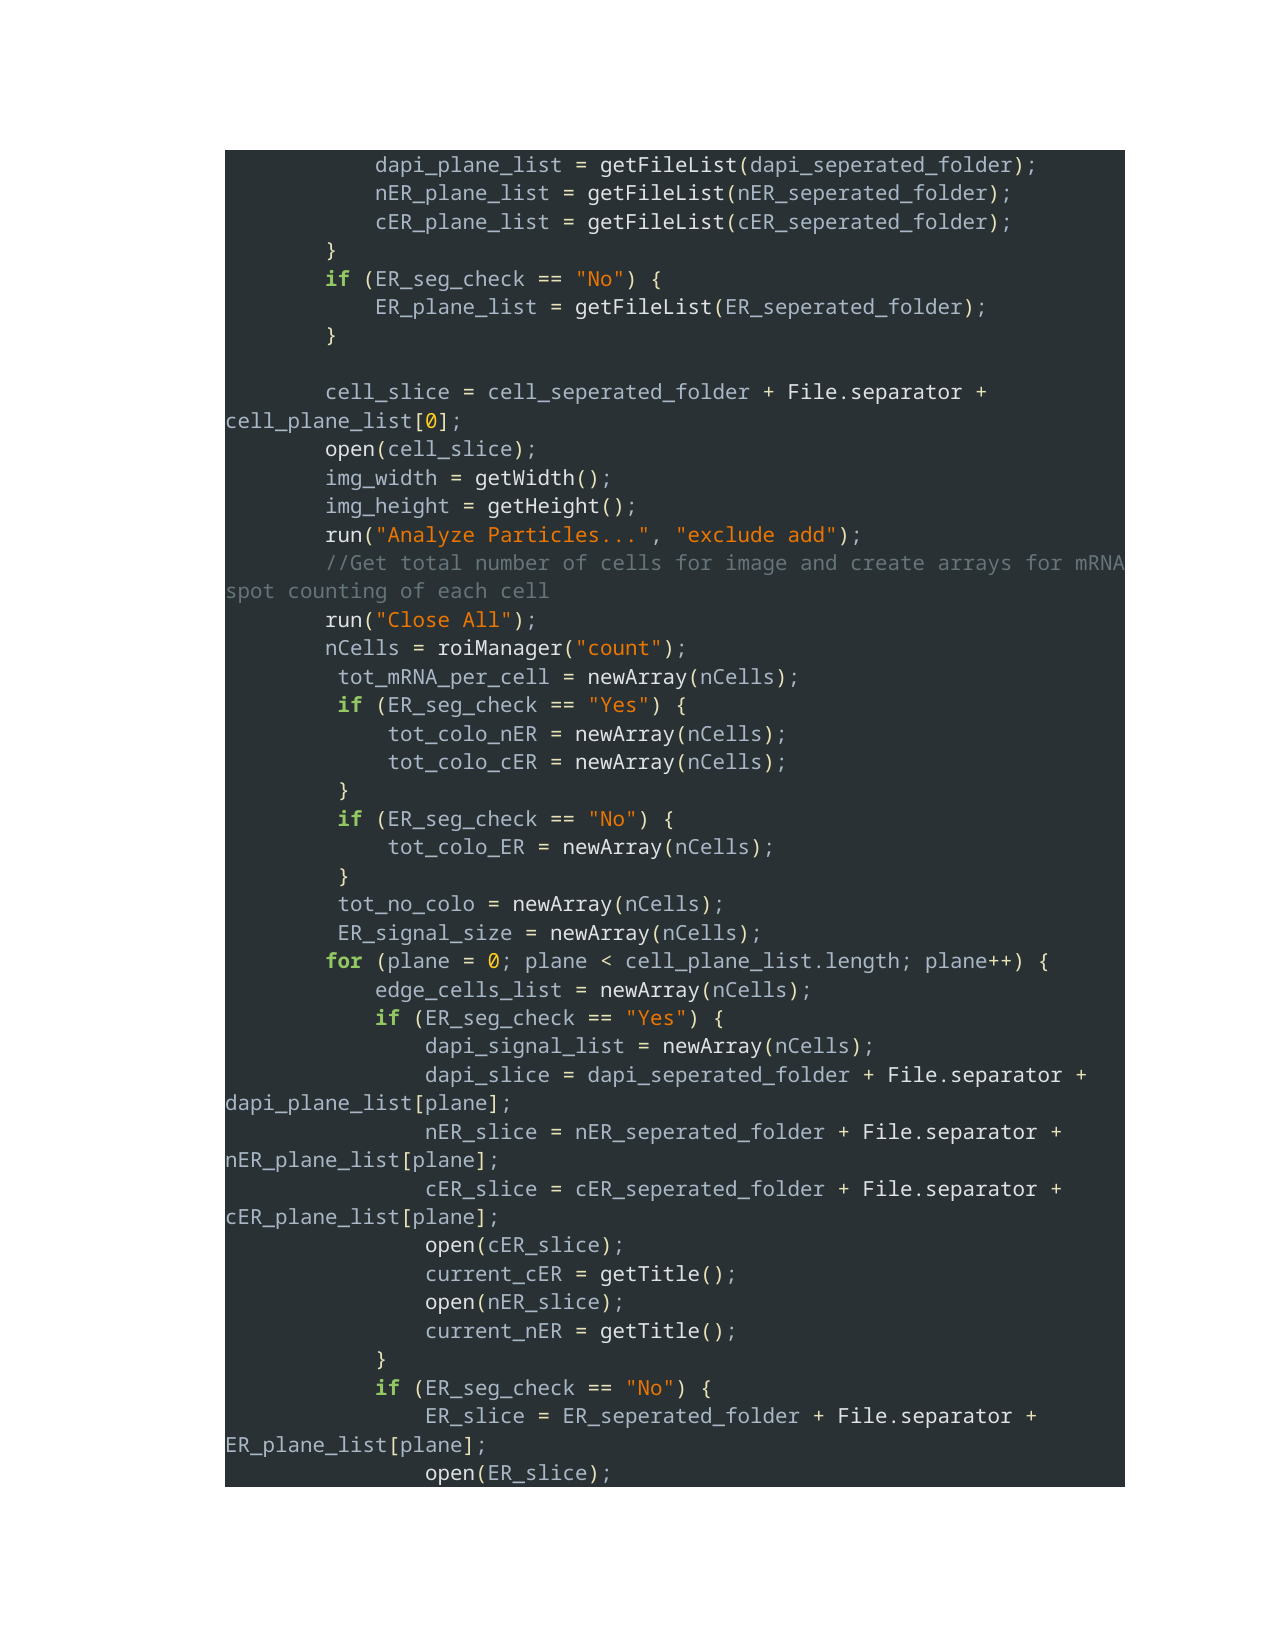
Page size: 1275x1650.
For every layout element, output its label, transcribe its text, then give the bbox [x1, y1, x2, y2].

list dapi_plane_list = getFileList(dapi_seperated_folder); nER_plane_list = getFileList(nER_seperated_folder); cER_plane_list = getFileList(cER_seperated_folder); } if (ER_seg_check == "No") { ER_plane_list = getFileList(ER_seperated_folder); } cell_slice = cell_seperated_folder + File.separator + cell_plane_list[0]; open(cell_slice); img_width = getWidth(); img_height = getHeight(); run("Analyze Particles...", "exclude add"); //Get total number of cells for image and create arrays for mRNA spot counting of each cell run("Close All"); nCells = roiManager("count"); tot_mRNA_per_cell = newArray(nCells); if (ER_seg_check == "Yes") { tot_colo_nER = newArray(nCells); tot_colo_cER = newArray(nCells); } if (ER_seg_check == "No") { tot_colo_ER = newArray(nCells); } tot_no_colo = newArray(nCells); ER_signal_size = newArray(nCells); for (plane = 0; plane < cell_plane_list.length; plane++) { edge_cells_list = newArray(nCells); if (ER_seg_check == "Yes") { dapi_signal_list = newArray(nCells); dapi_slice = dapi_seperated_folder + File.separator + dapi_plane_list[plane]; nER_slice = nER_seperated_folder + File.separator + nER_plane_list[plane]; cER_slice = cER_seperated_folder + File.separator + cER_plane_list[plane]; open(cER_slice); current_cER = getTitle(); open(nER_slice); current_nER = getTitle(); } if (ER_seg_check == "No") { ER_slice = ER_seperated_folder + File.separator + ER_plane_list[plane]; open(ER_slice); [225, 150, 1125, 1487]
